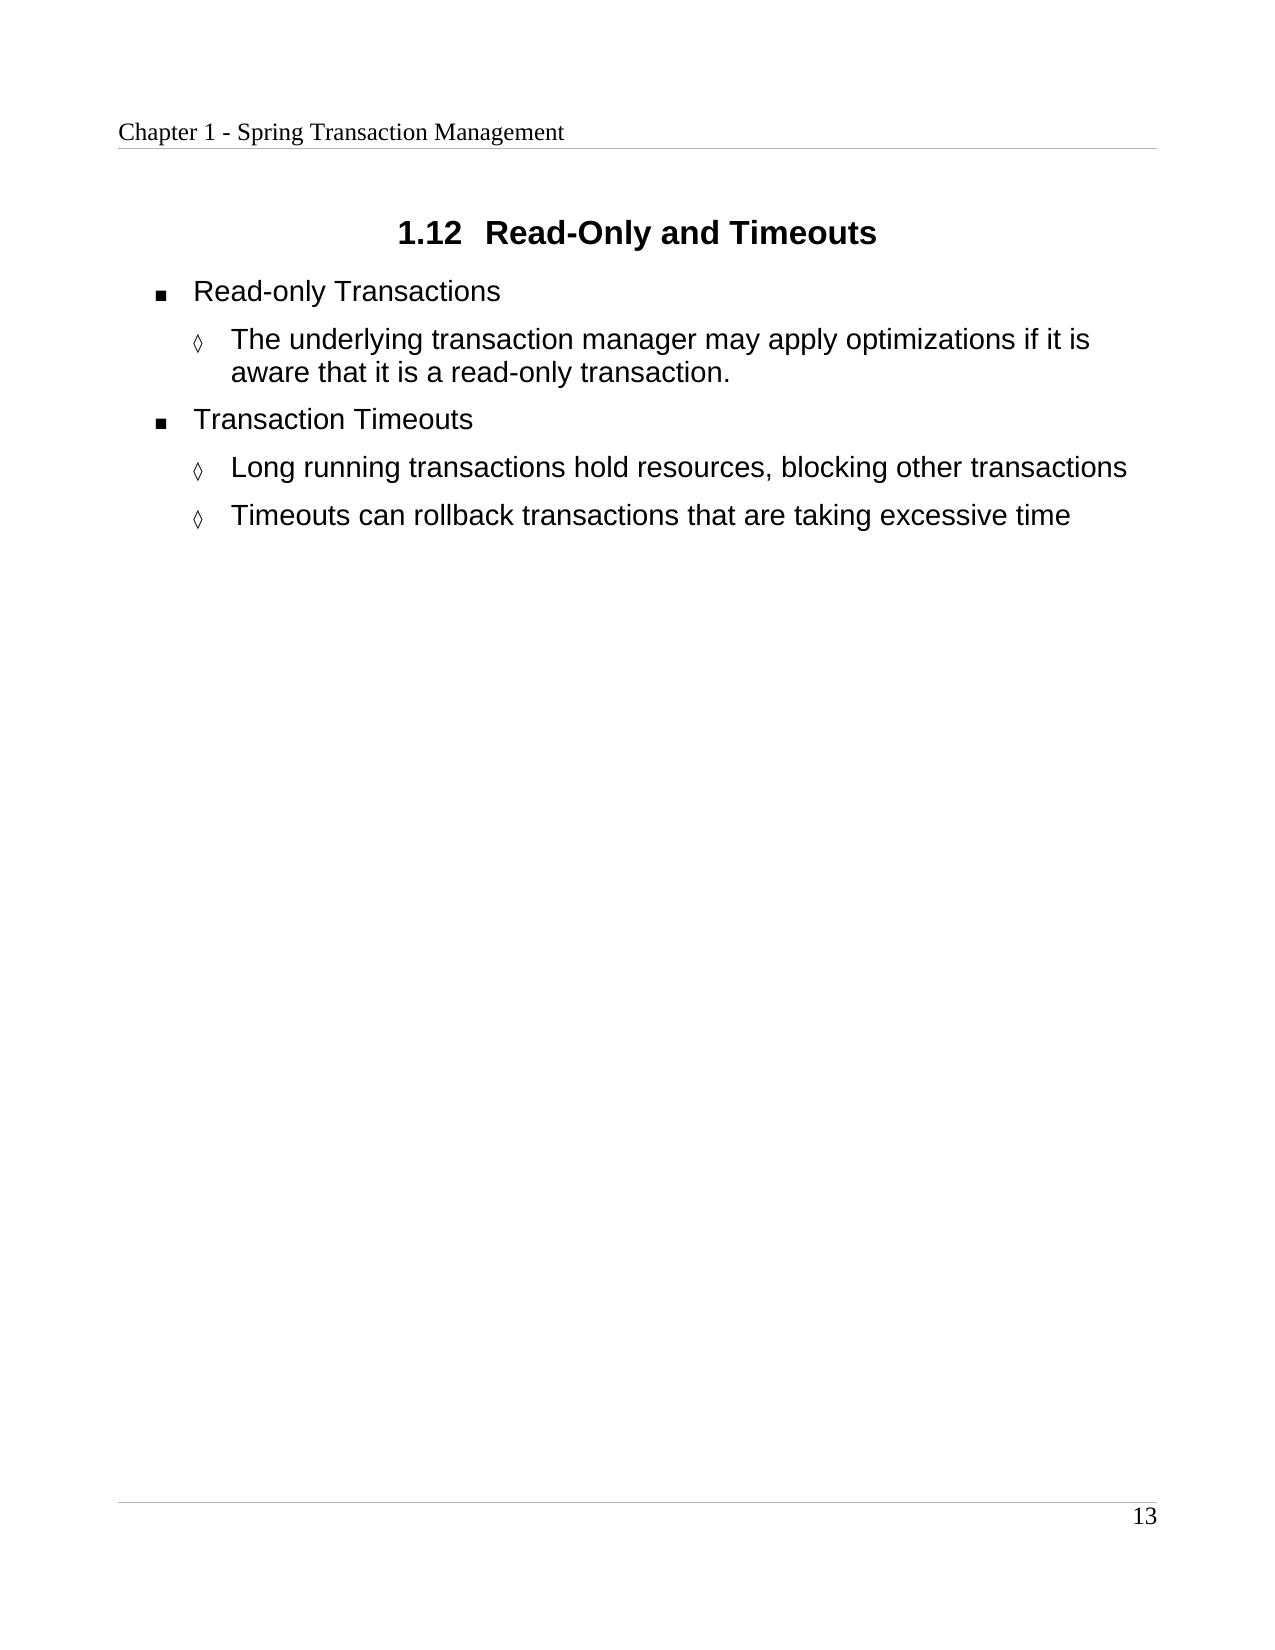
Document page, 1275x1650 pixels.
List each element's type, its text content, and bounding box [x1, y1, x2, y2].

subtitle Read-Only and Timeouts [118, 214, 1157, 251]
list Transaction Timeouts [156, 403, 1157, 436]
list Timeouts can rollback transactions that are taking excessive time [193, 498, 1157, 531]
list Read-only Transactions [156, 275, 1157, 308]
list The underlying transaction manager may apply optimizations if it is aware that it is a read-only transaction. [193, 323, 1157, 388]
list Long running transactions hold resources, blocking other transactions [193, 451, 1157, 483]
